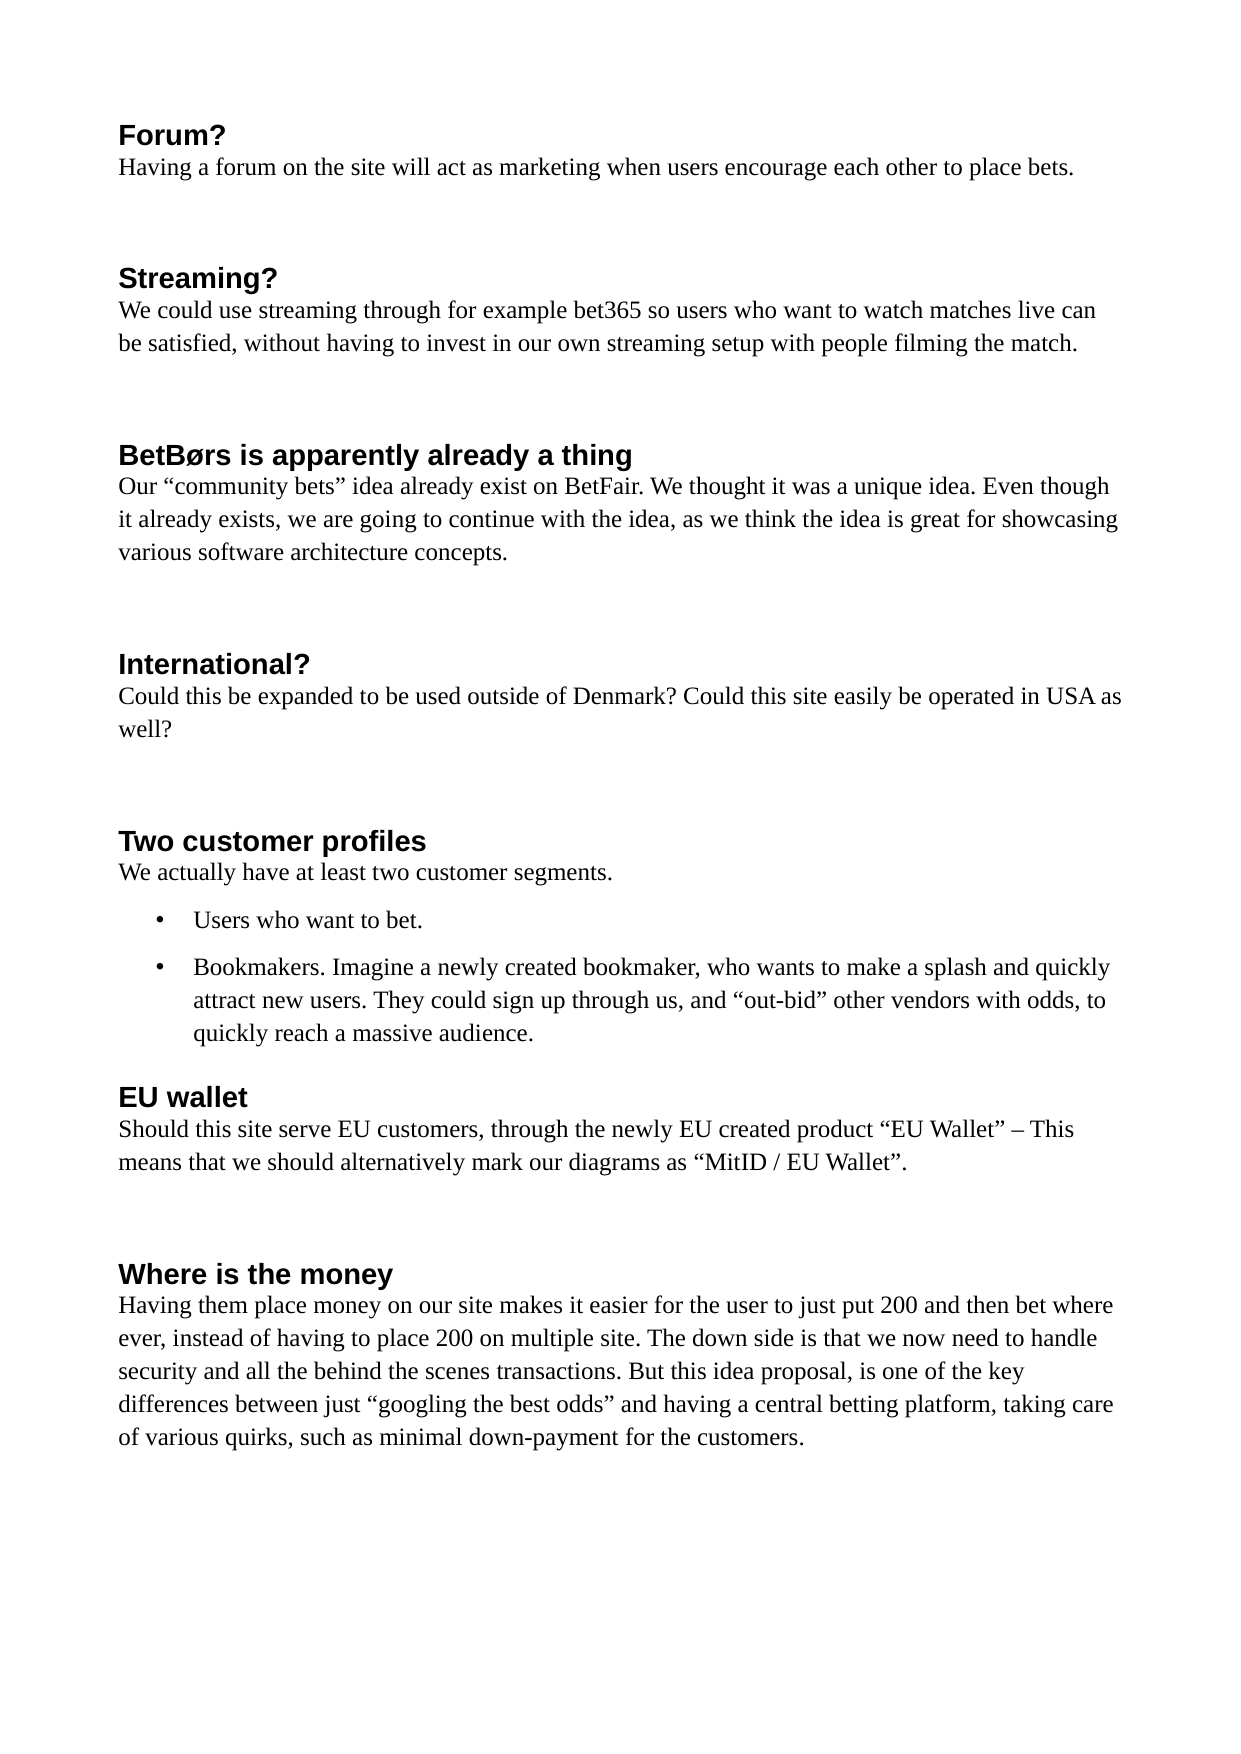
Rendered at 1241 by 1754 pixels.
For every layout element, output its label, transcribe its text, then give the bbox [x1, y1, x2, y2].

text We actually have at least two customer segments. [118, 857, 1122, 886]
list Bookmakers. Imagine a newly created bookmaker, who wants to make a splash and quickly attract new users. They could sign up through us, and “out-bid” other vendors with odds, to quickly reach a massive audience. [156, 952, 1122, 1047]
subtitle Two customer profiles [118, 823, 1122, 857]
subtitle Where is the money [118, 1257, 1122, 1290]
subtitle BetBørs is apparently already a thing [118, 438, 1122, 471]
text Having a forum on the site will act as marketing when users encourage each other to place bets. [118, 152, 1122, 180]
text Should this site serve EU customers, through the newly EU created product “EU Wallet” – This means that we should alternatively mark our diagrams as “MitID / EU Wallet”. [118, 1114, 1122, 1176]
subtitle International? [118, 647, 1122, 681]
subtitle Streaming? [118, 261, 1122, 295]
text Our “community bets” idea already exist on BetFair. We thought it was a unique idea. Even though it already exists, we are going to continue with the idea, as we think the idea is great for showcasing various software architecture concepts. [118, 471, 1122, 566]
subtitle EU wallet [118, 1081, 1122, 1114]
subtitle Forum? [118, 118, 1122, 152]
text We could use streaming through for example bet365 so users who want to watch matches live can be satisfied, without having to invest in our own streaming setup with people filming the match. [118, 295, 1122, 357]
list Users who want to bet. [156, 905, 1122, 933]
text Having them place money on our site makes it easier for the user to just put 200 and then bet where ever, instead of having to place 200 on multiple site. The down side is that we now need to handle security and all the behind the scenes transactions. But this idea proposal, is one of the key differences between just “googling the best odds” and having a central betting platform, taking care of various quirks, such as minimal down-payment for the customers. [118, 1290, 1122, 1451]
text Could this be expanded to be used outside of Denmark? Could this site easily be operated in USA as well? [118, 681, 1122, 742]
